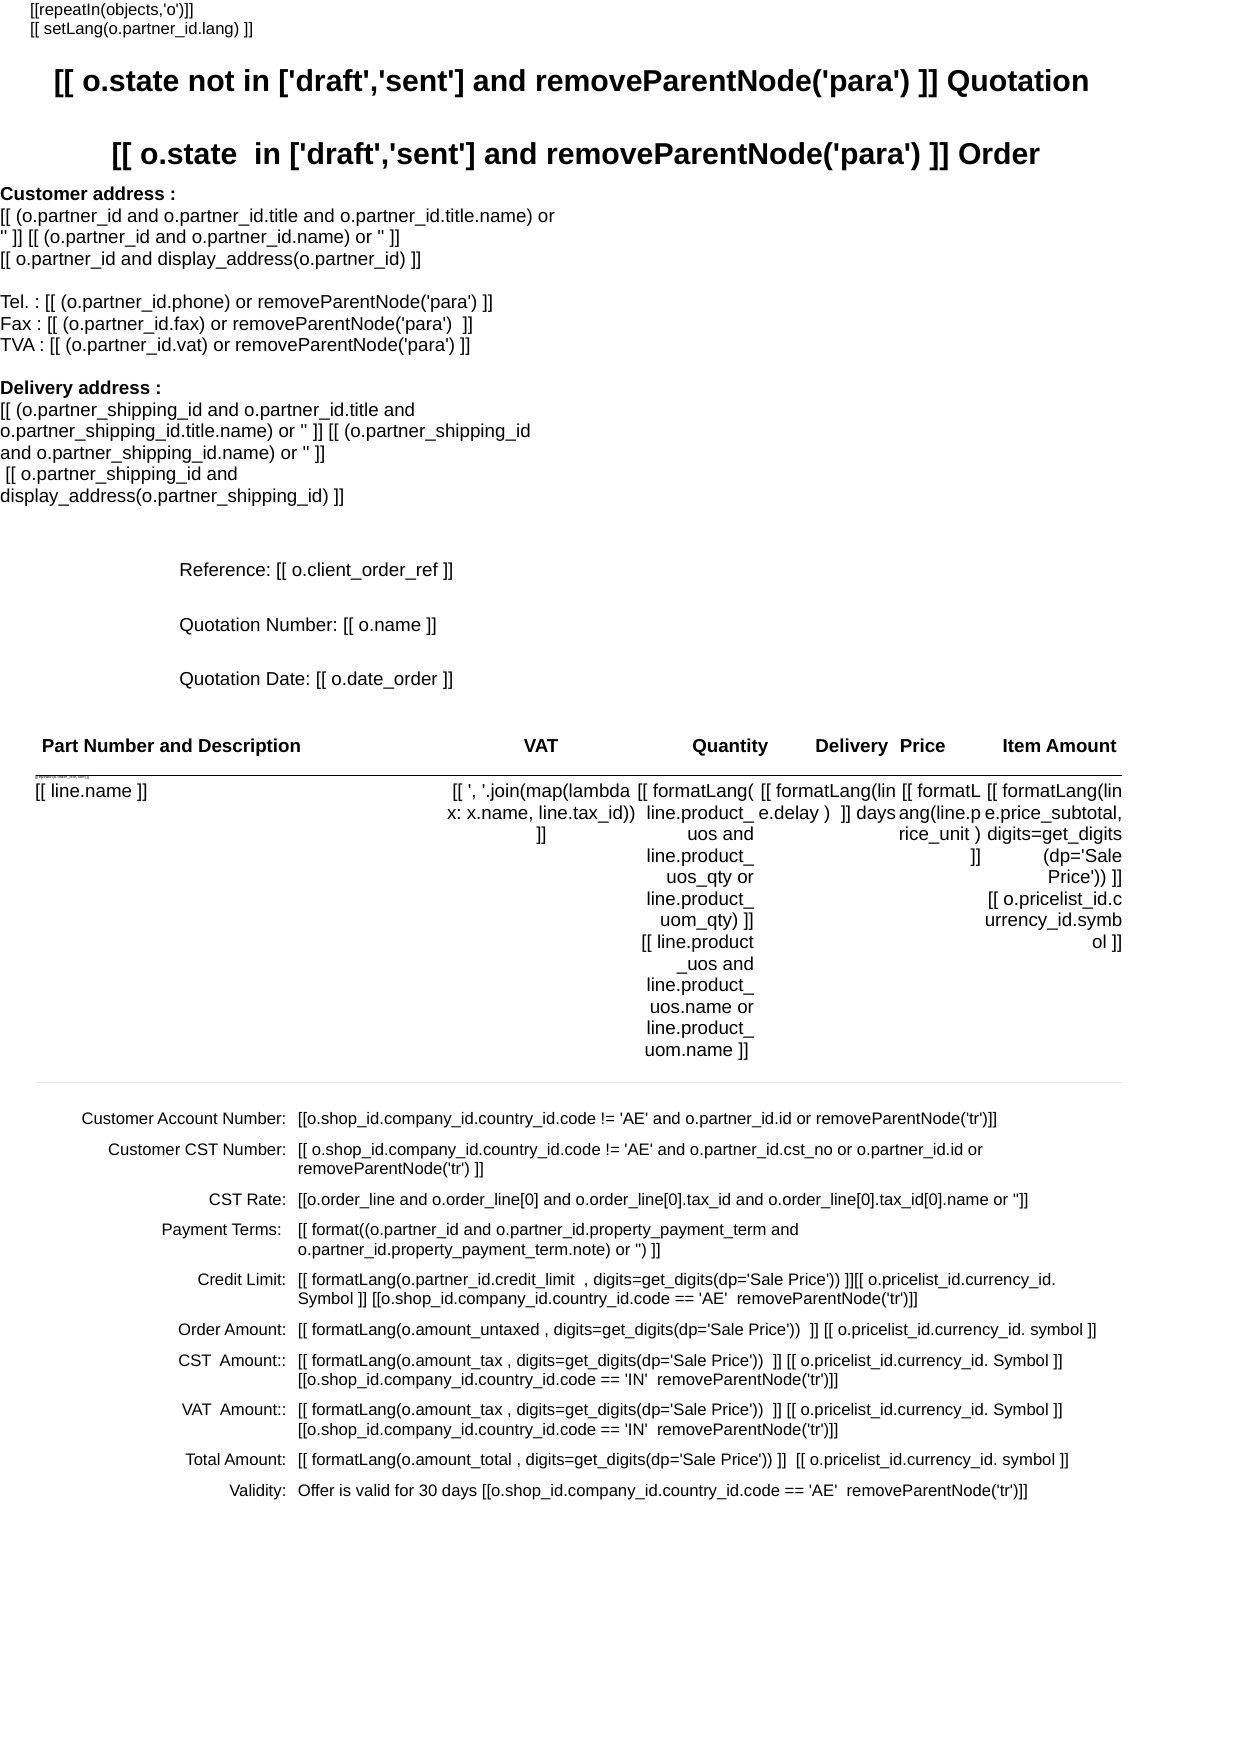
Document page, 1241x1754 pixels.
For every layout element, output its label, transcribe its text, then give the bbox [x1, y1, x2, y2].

table_cell Quotation Date: [[ o.date_order ]] [173, 663, 1122, 695]
table_header [666, 183, 1122, 532]
table_cell [35, 1060, 446, 1082]
table_cell [[ format((o.partner_id and o.partner_id.property_payment_term and o.partner_id.property_payment_term.note) or '') ]] [292, 1215, 1122, 1264]
table_cell Quotation Number: [[ o.name ]] [173, 608, 1122, 662]
text [[ setLang(o.partner_id.lang) ]] [30, 19, 1122, 38]
table_cell Payment Terms: [30, 1215, 292, 1264]
table_header [[ formatLang(line.price_unit ) ]] [896, 780, 981, 1060]
text [[ o.state not in ['draft','sent'] and removeParentNode('para') ]] Quotation [30, 63, 1122, 98]
table_header [[ ', '.join(map(lambda x: x.name, line.tax_id)) ]] [446, 780, 636, 1060]
table_cell Credit Limit: [30, 1264, 292, 1314]
table_header Part Number and Description [36, 717, 446, 775]
table_header Quantity [636, 717, 774, 775]
table_header Customer Account Number: [30, 1104, 292, 1134]
table_cell Customer CST Number: [30, 1134, 292, 1184]
table_cell VAT Amount:: [30, 1395, 292, 1444]
table_cell Validity: [30, 1475, 292, 1506]
table_cell [[ o.shop_id.company_id.country_id.code != 'AE' and o.partner_id.cst_no or o.partner_id.id or removeParentNode('tr') ]] [292, 1134, 1122, 1184]
table_cell CST Amount:: [30, 1345, 292, 1394]
table_cell [636, 1060, 754, 1082]
table_cell [[ formatLang(o.amount_untaxed , digits=get_digits(dp='Sale Price')) ]] [[ o.pricelist_id.currency_id. symbol ]] [292, 1314, 1122, 1345]
table_header [[ line.name ]] [35, 780, 446, 1060]
table_cell [981, 1060, 1122, 1082]
table_header [563, 183, 666, 532]
text [[repeatIn(objects,'o')]] [30, 0, 1122, 19]
table_cell Total Amount: [30, 1444, 292, 1475]
table_header Price [894, 717, 994, 775]
table_header Item Amount [994, 717, 1122, 775]
table_cell [[ formatLang(o.amount_tax , digits=get_digits(dp='Sale Price')) ]] [[ o.pricelist_id.currency_id. Symbol ]] [[o.shop_id.company_id.country_id.code == 'IN' removeParentNode('tr')]] [292, 1345, 1122, 1394]
table_header [[ formatLang(line.price_subtotal, digits=get_digits(dp='Sale Price')) ]] [[ o.pricelist_id.currency_id.symbol ]] [981, 780, 1122, 1060]
table_cell Offer is valid for 30 days [[o.shop_id.company_id.country_id.code == 'AE' removeParentNode('tr')]] [292, 1475, 1122, 1506]
table_cell Order Amount: [30, 1314, 292, 1345]
table_cell [0, 663, 173, 695]
table_header Delivery [774, 717, 894, 775]
text [[repeatIn(o.order_line,'line')]] [35, 776, 1122, 780]
table_cell [[ formatLang(o.amount_total , digits=get_digits(dp='Sale Price')) ]] [[ o.pricelist_id.currency_id. symbol ]] [292, 1444, 1122, 1475]
table_cell [[ formatLang(o.amount_tax , digits=get_digits(dp='Sale Price')) ]] [[ o.pricelist_id.currency_id. Symbol ]] [[o.shop_id.company_id.country_id.code == 'IN' removeParentNode('tr')]] [292, 1395, 1122, 1444]
table_cell [446, 1060, 636, 1082]
table_header [[o.shop_id.company_id.country_id.code != 'AE' and o.partner_id.id or removeParentNode('tr')]] [292, 1104, 1122, 1134]
table_header VAT [446, 717, 636, 775]
table_header Reference: [[ o.client_order_ref ]] [173, 553, 1122, 608]
table_cell [0, 608, 173, 662]
table_header [[ formatLang(line.product_uos and line.product_uos_qty or line.product_uom_qty) ]] [[ line.product_uos and line.product_uos.name or line.product_uom.name ]] [636, 780, 754, 1060]
table_header Customer address : [[ (o.partner_id and o.partner_id.title and o.partner_id.title.name) or '' ]] [[ (o.partner_id and o.partner_id.name) or '' ]] [[ o.partner_id and display_address(o.partner_id) ]] Tel. : [[ (o.partner_id.phone) or removeParentNode('para') ]] Fax : [[ (o.partner_id.fax) or removeParentNode('para') ]] TVA : [[ (o.partner_id.vat) or removeParentNode('para') ]] Delivery address : [[ (o.partner_shipping_id and o.partner_id.title and o.partner_shipping_id.title.name) or '' ]] [[ (o.partner_shipping_id and o.partner_shipping_id.name) or '' ]] [[ o.partner_shipping_id and display_address(o.partner_shipping_id) ]] [0, 183, 562, 532]
table_cell CST Rate: [30, 1184, 292, 1214]
table_cell [754, 1060, 896, 1082]
table_cell [896, 1060, 981, 1082]
table_header [[ formatLang(line.delay ) ]] days [754, 780, 896, 1060]
table_cell [[ formatLang(o.partner_id.credit_limit , digits=get_digits(dp='Sale Price')) ]][[ o.pricelist_id.currency_id. Symbol ]] [[o.shop_id.company_id.country_id.code == 'AE' removeParentNode('tr')]] [292, 1264, 1122, 1314]
text [[ o.state in ['draft','sent'] and removeParentNode('para') ]] Order [30, 136, 1122, 170]
table_header [0, 553, 173, 608]
table_cell [[o.order_line and o.order_line[0] and o.order_line[0].tax_id and o.order_line[0].tax_id[0].name or '']] [292, 1184, 1122, 1214]
